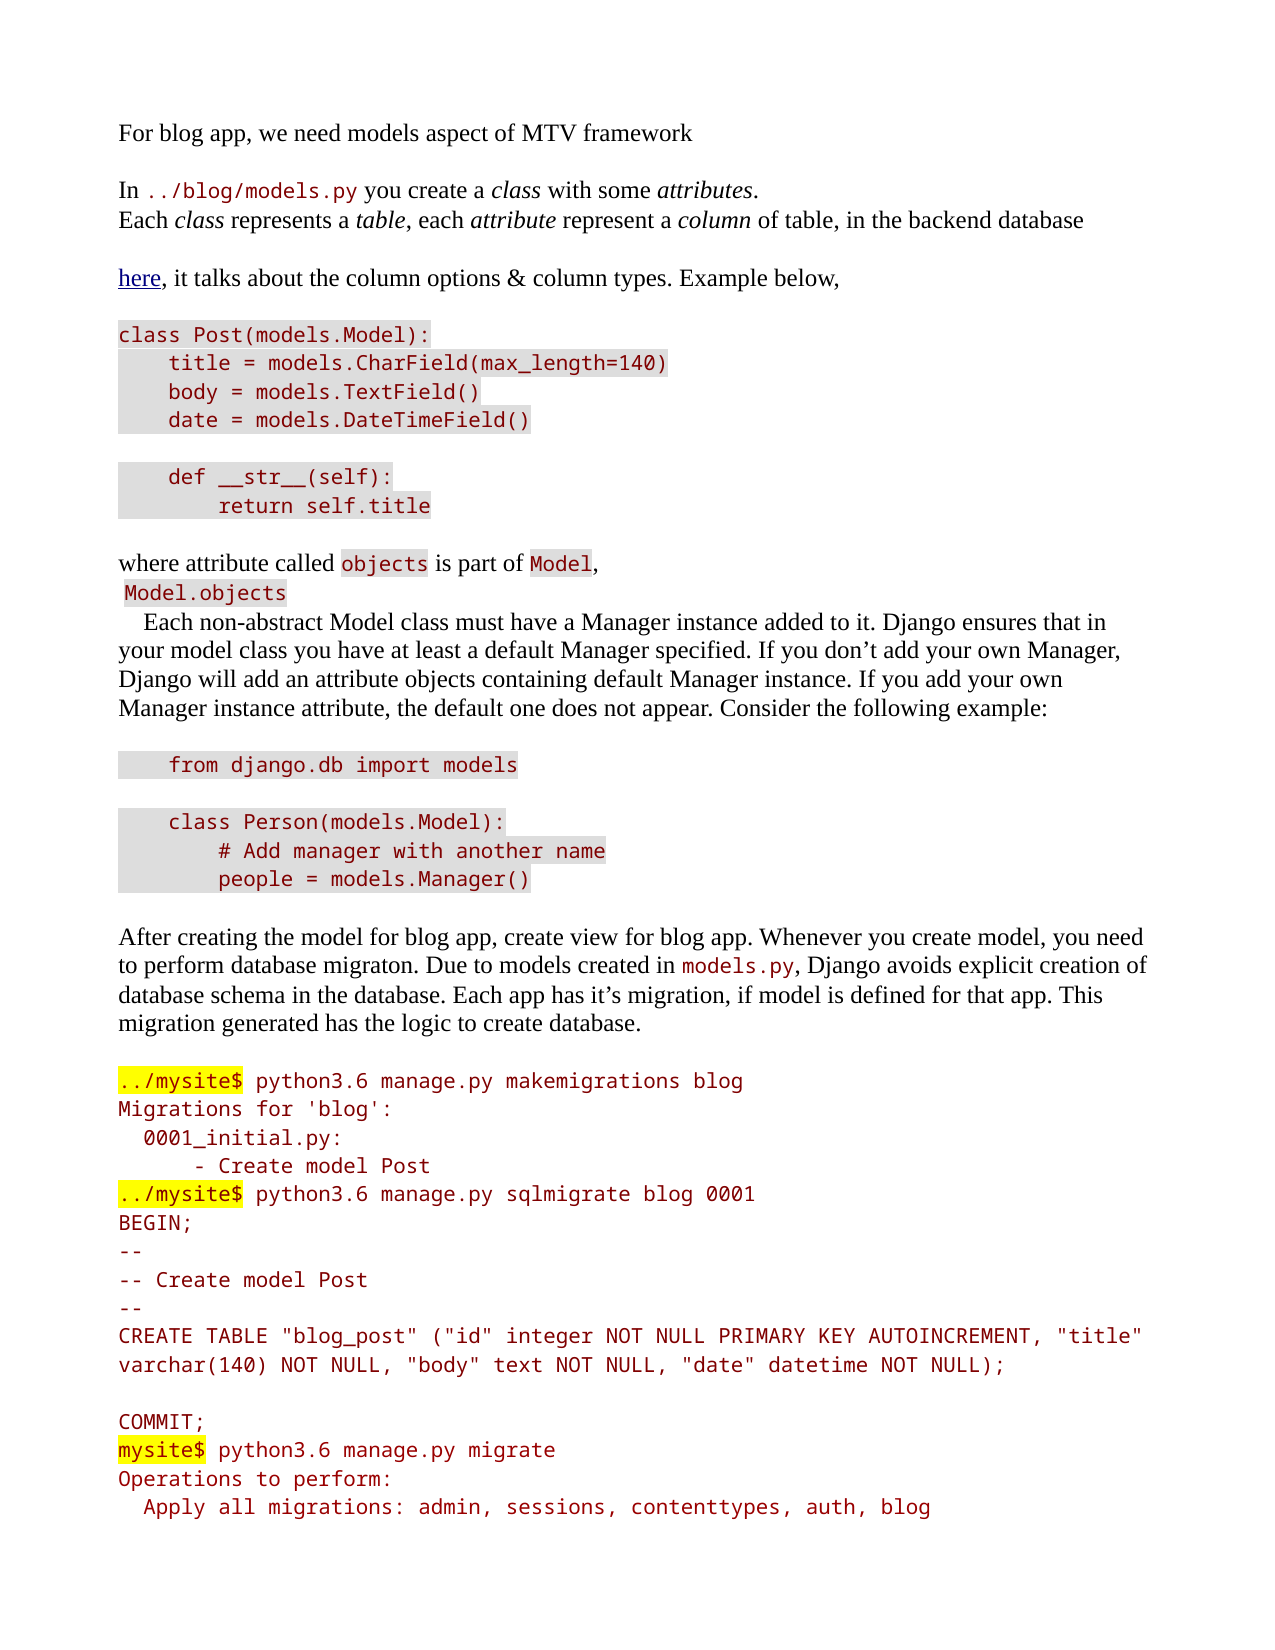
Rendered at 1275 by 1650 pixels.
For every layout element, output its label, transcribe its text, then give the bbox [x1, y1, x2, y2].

text from django.db import models [118, 751, 1157, 779]
text After creating the model for blog app, create view for blog app. Whenever you create model, you need to perform database migraton. Due to models created in models.py, Django avoids explicit creation of database schema in the database. Each app has it’s migration, if model is defined for that app. This migration generated has the logic to create database. [118, 922, 1157, 1037]
text Each class represents a table, each attribute represent a column of table, in the backend database [118, 205, 1157, 234]
text Each non-abstract Model class must have a Manager instance added to it. Django ensures that in your model class you have at least a default Manager specified. If you don’t add your own Manager, Django will add an attribute objects containing default Manager instance. If you add your own Manager instance attribute, the default one does not appear. Consider the following example: [118, 607, 1157, 722]
text Model.objects [118, 577, 1157, 607]
text -- Create model Post [118, 1265, 1157, 1293]
text For blog app, we need models aspect of MTV framework [118, 118, 1157, 147]
text # Add manager with another name [118, 836, 1157, 864]
text class Person(models.Model): [118, 807, 1157, 836]
text class Post(models.Model): [118, 320, 1157, 348]
text -- [118, 1236, 1157, 1265]
text mysite$ python3.6 manage.py migrate [118, 1435, 1157, 1464]
text -- [118, 1293, 1157, 1322]
text here, it talks about the column options & column types. Example below, [118, 263, 1157, 291]
text people = models.Manager() [118, 864, 1157, 893]
text body = models.TextField() [118, 377, 1157, 405]
text date = models.DateTimeField() [118, 405, 1157, 434]
text In ../blog/models.py you create a class with some attributes. [118, 176, 1157, 205]
text where attribute called objects is part of Model, [118, 548, 1157, 577]
text return self.title [118, 491, 1157, 519]
text Apply all migrations: admin, sessions, contenttypes, auth, blog [118, 1492, 1157, 1521]
text Operations to perform: [118, 1464, 1157, 1492]
text ../mysite$ python3.6 manage.py makemigrations blog [118, 1066, 1157, 1094]
text COMMIT; [118, 1407, 1157, 1435]
text Migrations for 'blog': [118, 1094, 1157, 1123]
text 0001_initial.py: [118, 1123, 1157, 1151]
text ../mysite$ python3.6 manage.py sqlmigrate blog 0001 [118, 1179, 1157, 1208]
text BEGIN; [118, 1208, 1157, 1236]
text CREATE TABLE "blog_post" ("id" integer NOT NULL PRIMARY KEY AUTOINCREMENT, "title" varchar(140) NOT NULL, "body" text NOT NULL, "date" datetime NOT NULL); [118, 1322, 1157, 1378]
text title = models.CharField(max_length=140) [118, 348, 1157, 377]
text def __str__(self): [118, 462, 1157, 491]
text - Create model Post [118, 1151, 1157, 1179]
